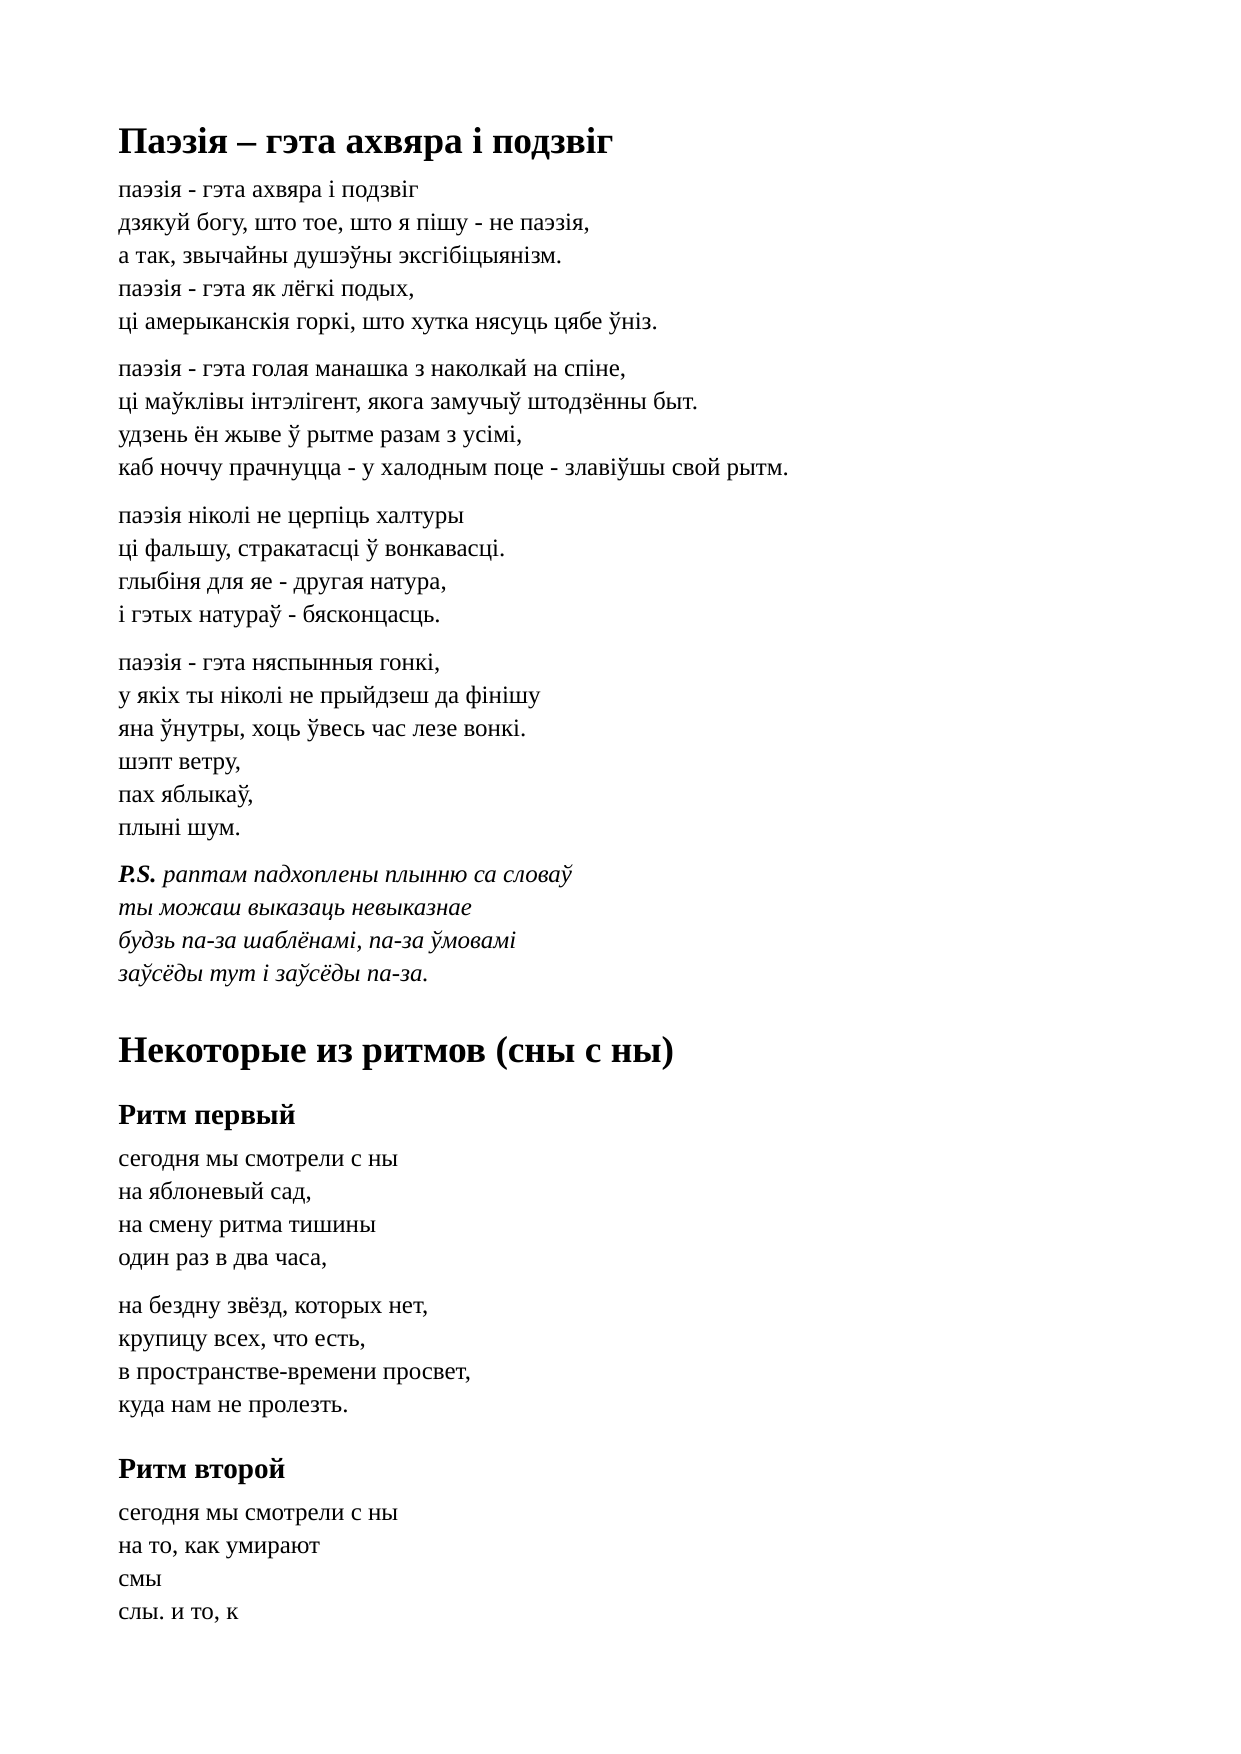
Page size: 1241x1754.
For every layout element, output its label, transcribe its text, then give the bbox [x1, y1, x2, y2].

text паэзія ніколі не церпіць халтуры ці фальшу, стракатасці ў вонкавасці. глыбіня для яе - другая натура, і гэтых натураў - бясконцасць. [118, 500, 1122, 628]
text сегодня мы смотрели с ны на яблоневый сад, на смену ритма тишины один раз в два часа, [118, 1143, 1122, 1271]
text паэзія - гэта голая манашка з наколкай на спіне, ці маўклівы інтэлігент, якога замучыў штодзённы быт. удзень ён жыве ў рытме разам з усімі, каб ноччу прачнуцца - у халодным поце - злавіўшы свой рытм. [118, 353, 1122, 481]
text сегодня мы смотрели с ны на то, как умирают смы слы. и то, к [118, 1497, 1122, 1625]
text P.S. раптам падхоплены плынню са словаў ты можаш выказаць невыказнае будзь па-за шаблёнамі, па-за ўмовамі заўсёды тут і заўсёды па-за. [118, 859, 1122, 987]
text на бездну звёзд, которых нет, крупицу всех, что есть, в пространстве-времени просвет, куда нам не пролезть. [118, 1290, 1122, 1418]
text паэзія - гэта няспынныя гонкі, у якіх ты ніколі не прыйдзеш да фінішу яна ўнутры, хоць ўвесь час лезе вонкі. шэпт ветру, пах яблыкаў, плыні шум. [118, 647, 1122, 841]
subtitle Ритм первый [118, 1097, 1122, 1131]
subtitle Паэзія – гэта ахвяра і подзвіг [118, 118, 1122, 161]
text паэзія - гэта ахвяра і подзвіг дзякуй богу, што тое, што я пішу - не паэзія, а так, звычайны душэўны эксгібіцыянізм. паэзія - гэта як лёгкі подых, ці амерыканскія горкі, што хутка нясуць цябе ўніз. [118, 174, 1122, 334]
subtitle Ритм второй [118, 1451, 1122, 1485]
subtitle Некоторые из ритмов (сны с ны) [118, 1027, 1122, 1070]
